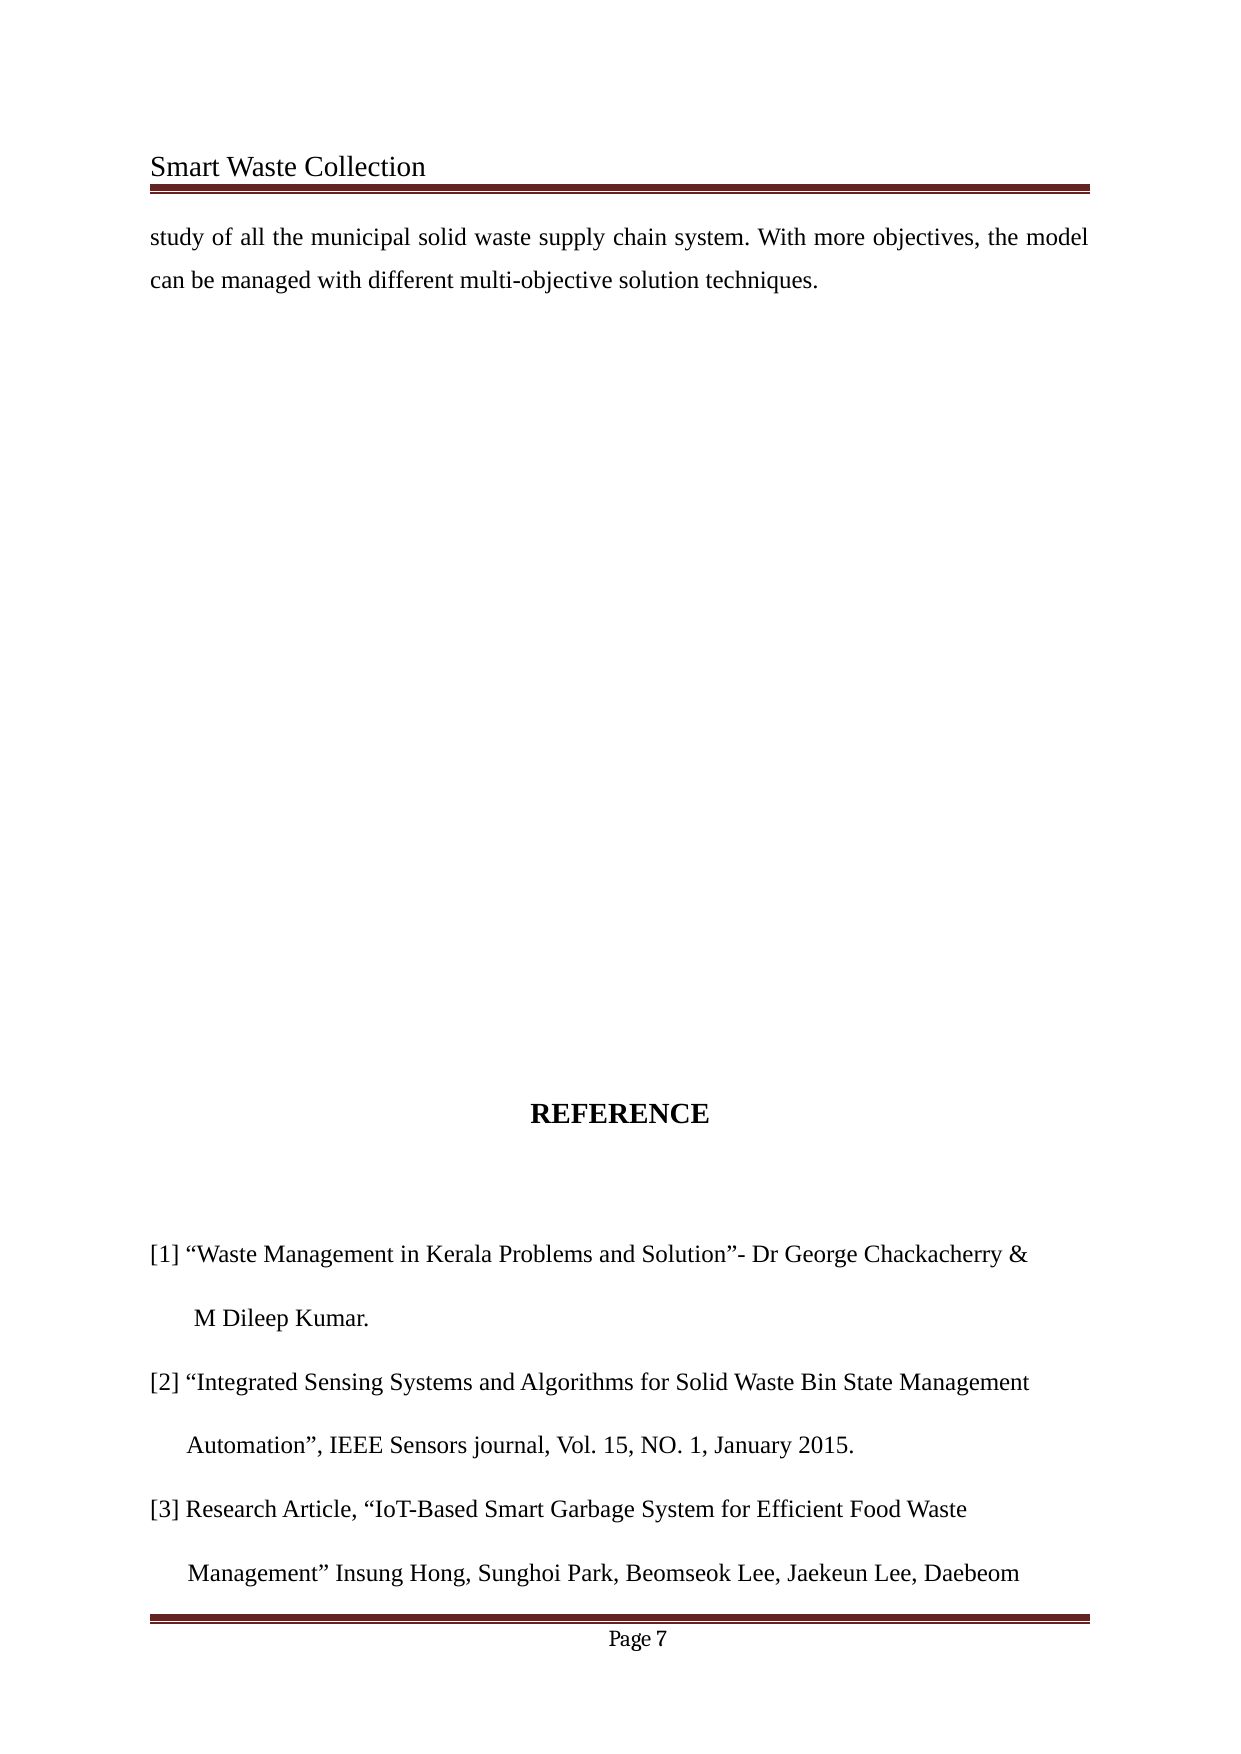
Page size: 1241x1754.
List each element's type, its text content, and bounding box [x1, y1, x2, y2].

text Management” Insung Hong, Sunghoi Park, Beomseok Lee, Jaekeun Lee, Daebeom [150, 1558, 1090, 1587]
text [2] “Integrated Sensing Systems and Algorithms for Solid Waste Bin State Management [150, 1367, 1090, 1395]
text Automation”, IEEE Sensors journal, Vol. 15, NO. 1, January 2015. [150, 1431, 1090, 1459]
text [3] Research Article, “IoT-Based Smart Garbage System for Efficient Food Waste [150, 1494, 1090, 1523]
text REFERENCE [150, 1096, 1090, 1130]
text M Dileep Kumar. [150, 1303, 1090, 1331]
text [1] “Waste Management in Kerala Problems and Solution”- Dr George Chackacherry & [150, 1239, 1090, 1267]
text study of all the municipal solid waste supply chain system. With more objectives, the model can be managed with different multi-objective solution techniques. [150, 222, 1090, 294]
